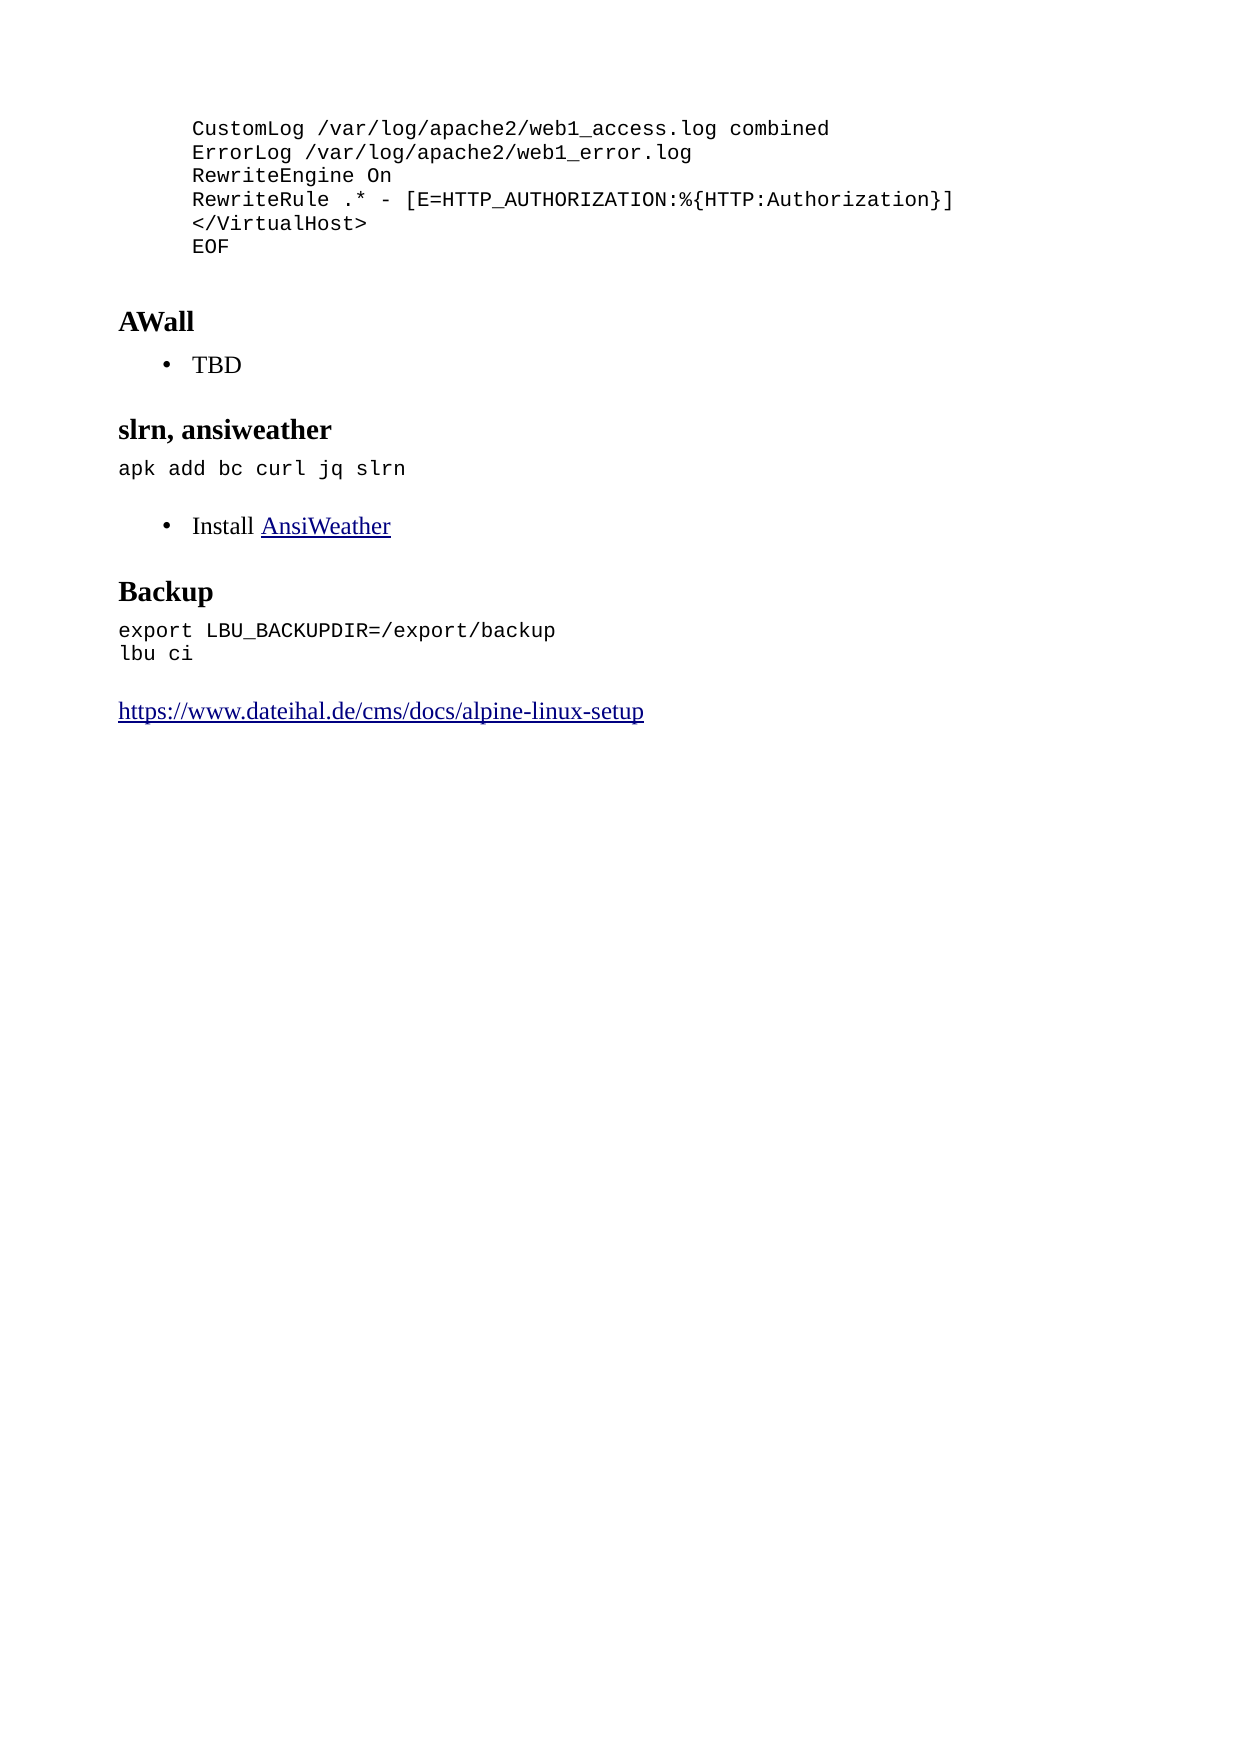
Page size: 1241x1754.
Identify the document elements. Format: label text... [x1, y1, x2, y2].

subtitle Backup [118, 574, 1122, 607]
list EOF [162, 236, 1122, 260]
subtitle AWall [118, 304, 1122, 338]
text export LBU_BACKUPDIR=/export/backup [118, 620, 1122, 643]
list ErrorLog /var/log/apache2/web1_error.log [162, 142, 1122, 165]
subtitle slrn, ansiweather [118, 412, 1122, 446]
list </VirtualHost> [162, 213, 1122, 236]
list RewriteEngine On [162, 165, 1122, 189]
list Install AnsiWeather [162, 511, 1122, 540]
list RewriteRule .* - [E=HTTP_AUTHORIZATION:%{HTTP:Authorization}] [162, 189, 1122, 213]
list CustomLog /var/log/apache2/web1_access.log combined [162, 118, 1122, 142]
text apk add bc curl jq slrn [118, 458, 1122, 482]
text lbu ci [118, 643, 1122, 667]
list TBD [162, 350, 1122, 379]
text https://www.dateihal.de/cms/docs/alpine-linux-setup [118, 696, 1122, 725]
